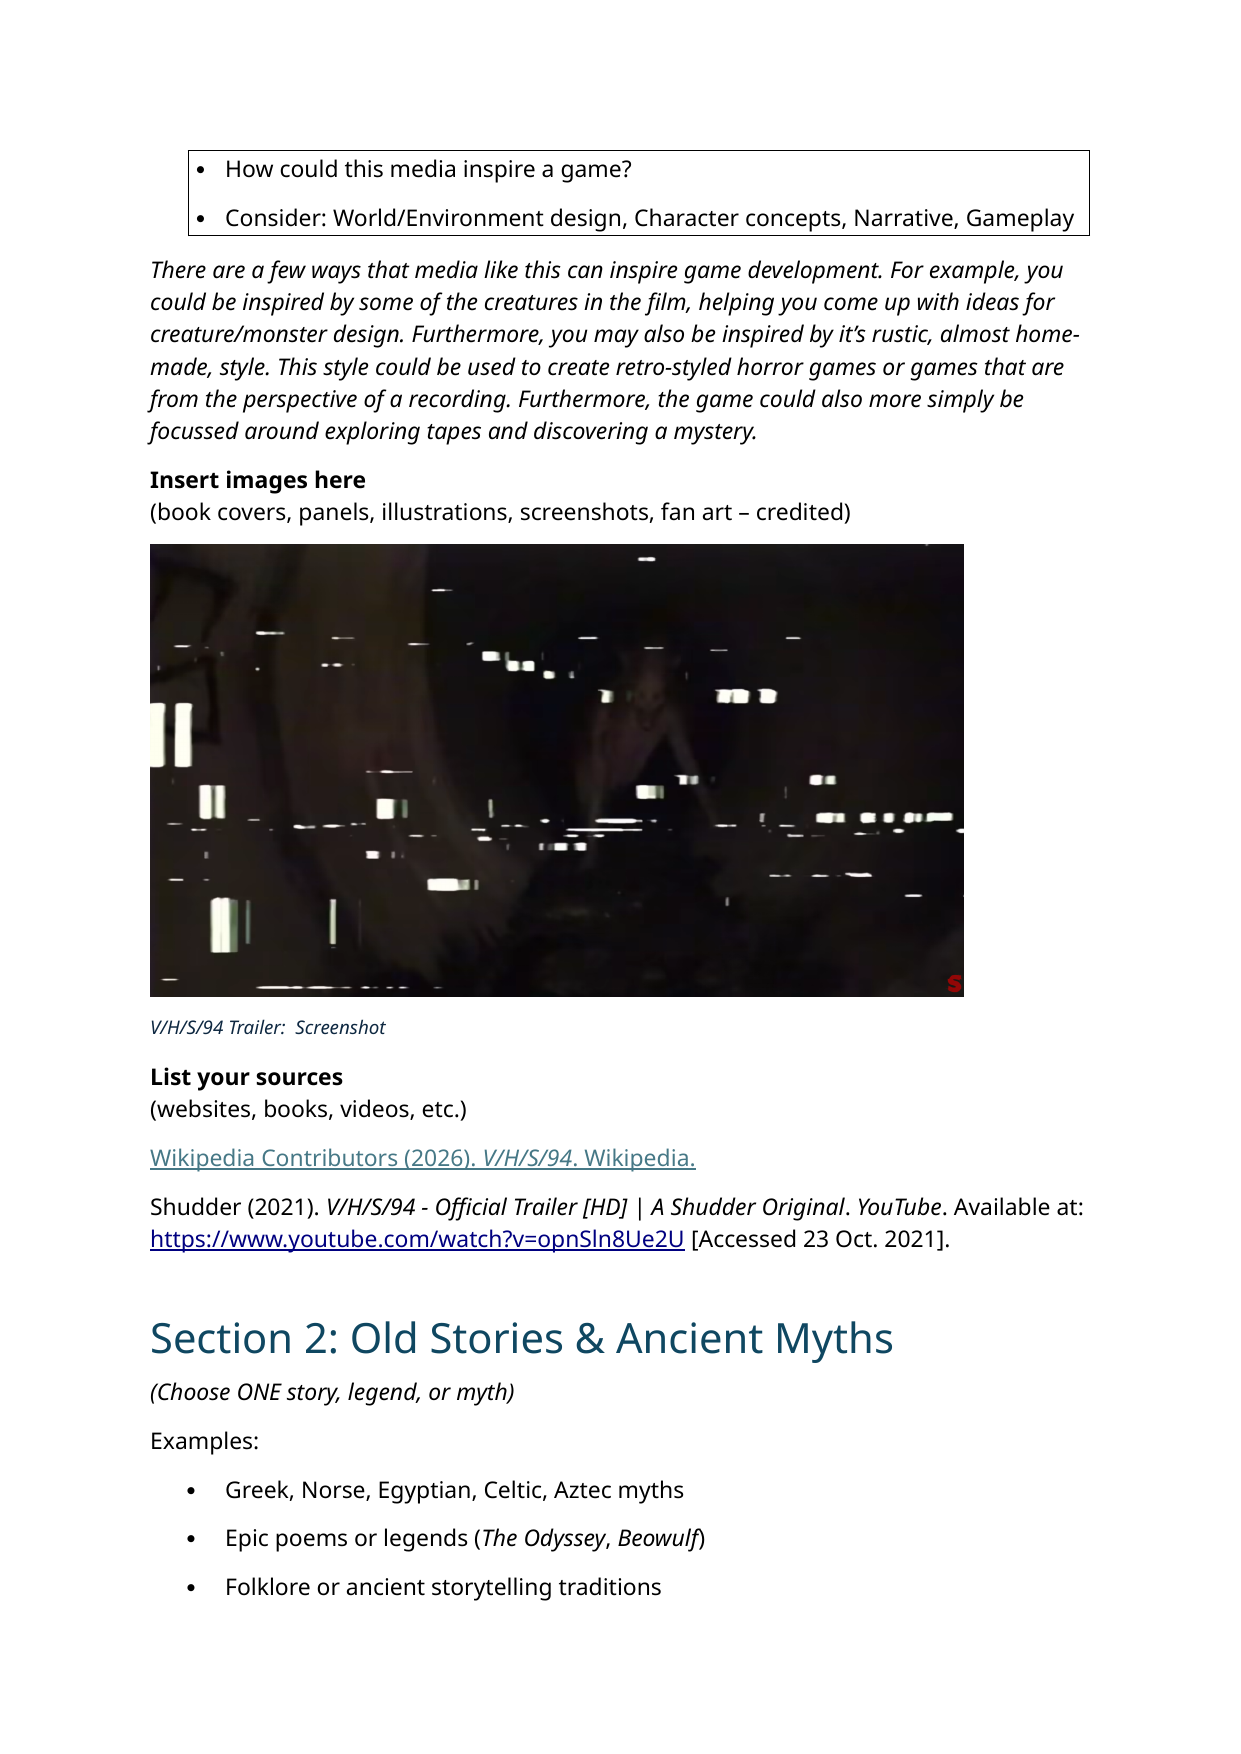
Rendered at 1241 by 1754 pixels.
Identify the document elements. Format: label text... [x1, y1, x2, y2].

list Consider: World/Environment design, Character concepts, Narrative, Gameplay [189, 199, 1089, 235]
text (Choose ONE story, legend, or myth) [150, 1376, 1090, 1407]
list Epic poems or legends (The Odyssey, Beowulf) [187, 1522, 1090, 1554]
text There are a few ways that media like this can inspire game development. For example, you could be inspired by some of the creatures in the film, helping you come up with ideas for creature/monster design. Furthermore, you may also be inspired by it’s rustic, almost home-made, style. This style could be used to create retro-styled horror games or games that are from the perspective of a recording. Furthermore, the game could also more simply be focussed around exploring tapes and discovering a mystery. [150, 254, 1090, 446]
text Wikipedia Contributors (2026). V/H/S/94. Wikipedia. [150, 1142, 1090, 1173]
list Folklore or ancient storytelling traditions [187, 1571, 1090, 1602]
text List your sources (websites, books, videos, etc.) [150, 1061, 1090, 1124]
list How could this media inspire a game? [189, 151, 1089, 184]
text Shudder (2021). V/H/S/94 - Official Trailer [HD] | A Shudder Original. YouTube. Available at: https://www.youtube.com/watch?v=opnSln8Ue2U [Accessed 23 Oct. 2021]. [150, 1191, 1090, 1254]
text Examples: [150, 1425, 1090, 1456]
text V/H/S/94 Trailer: Screenshot [150, 1014, 1090, 1040]
list Greek, Norse, Egyptian, Celtic, Aztec myths [187, 1473, 1090, 1505]
text Insert images here (book covers, panels, illustrations, screenshots, fan art – credited) [150, 464, 1090, 527]
subtitle Section 2: Old Stories & Ancient Myths [150, 1309, 1090, 1366]
